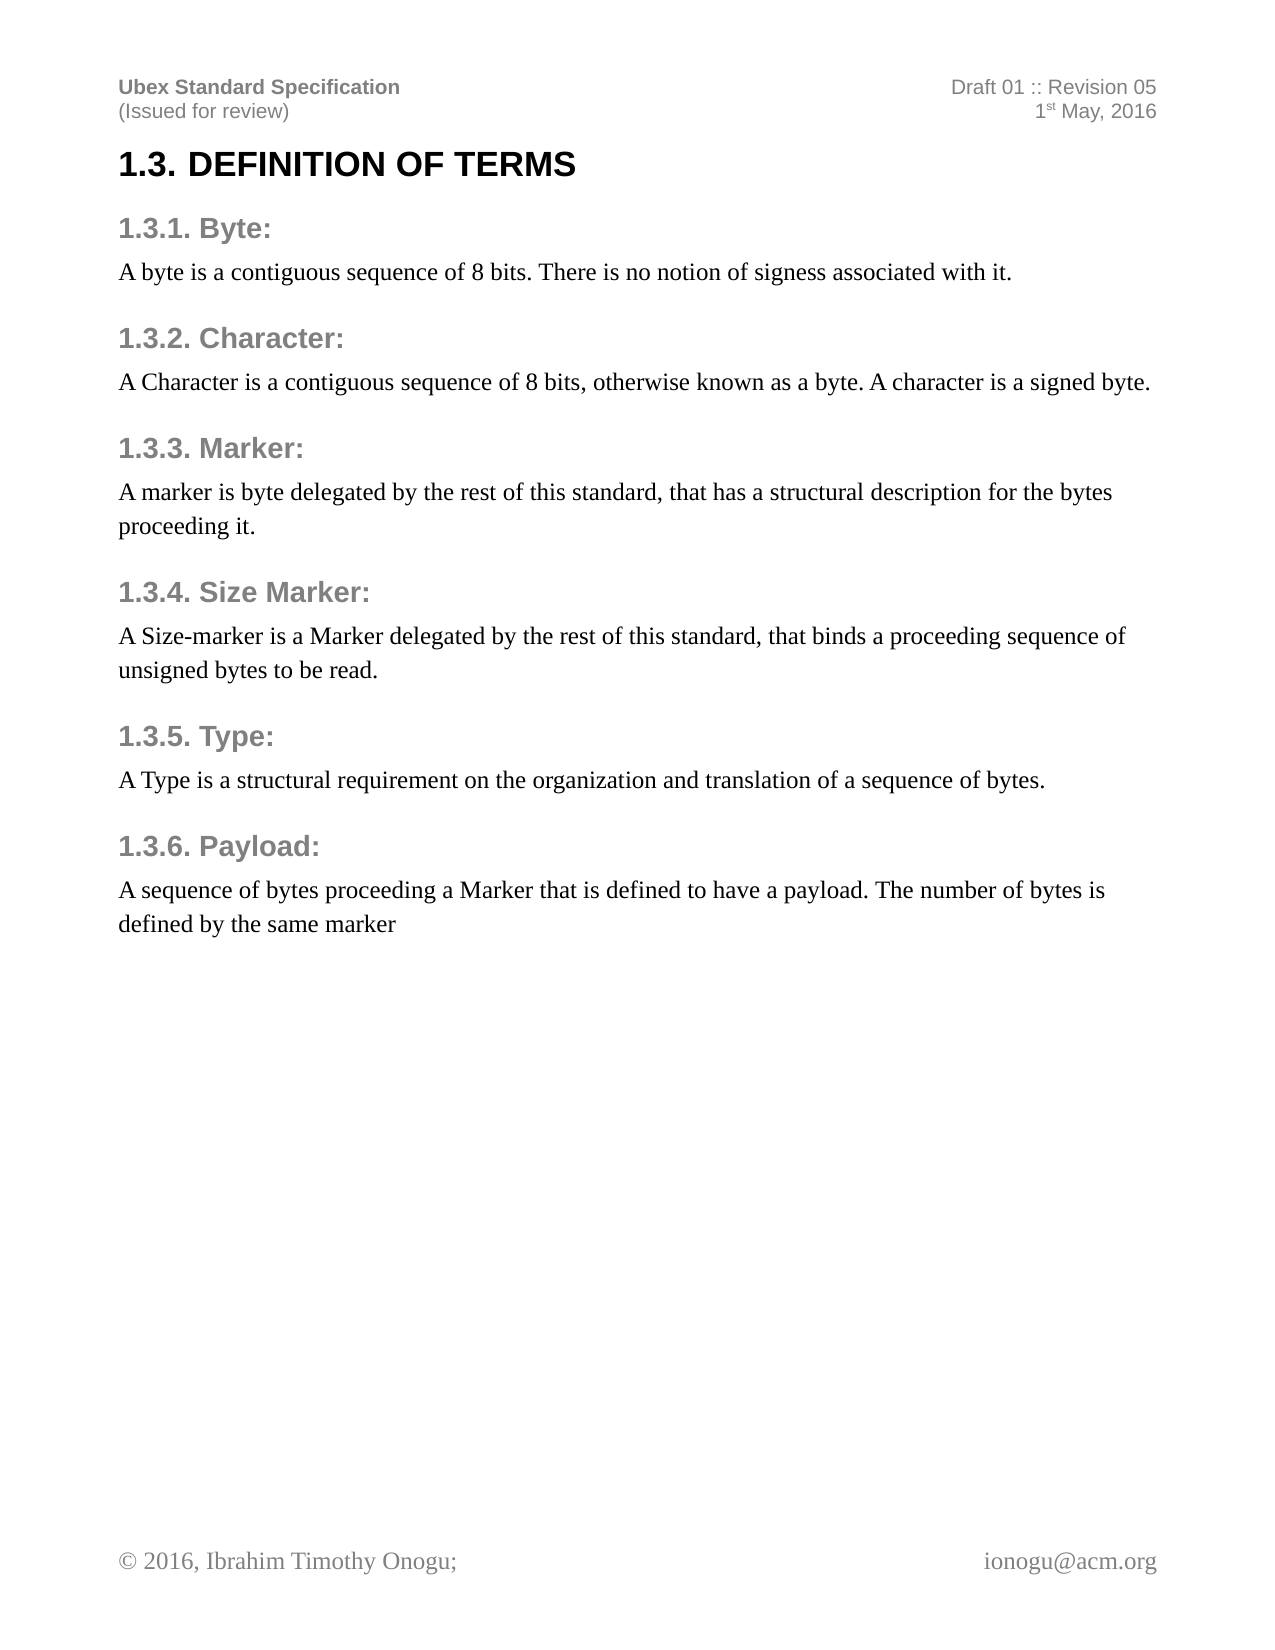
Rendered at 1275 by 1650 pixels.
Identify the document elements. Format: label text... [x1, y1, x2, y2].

text A Size-marker is a Marker delegated by the rest of this standard, that binds a proceeding sequence of unsigned bytes to be read. [118, 621, 1157, 684]
subtitle 1.3.3. Marker: [118, 431, 1157, 464]
subtitle 1.3. DEFINITION OF TERMS [118, 144, 1157, 184]
subtitle 1.3.6. Payload: [118, 829, 1157, 862]
subtitle 1.3.5. Type: [118, 719, 1157, 752]
subtitle 1.3.1. Byte: [118, 211, 1157, 245]
subtitle 1.3.2. Character: [118, 321, 1157, 354]
text A sequence of bytes proceeding a Marker that is defined to have a payload. The number of bytes is defined by the same marker [118, 875, 1157, 938]
text A byte is a contiguous sequence of 8 bits. There is no notion of signess associated with it. [118, 257, 1157, 286]
subtitle 1.3.4. Size Marker: [118, 575, 1157, 608]
text A Type is a structural requirement on the organization and translation of a sequence of bytes. [118, 765, 1157, 794]
text A marker is byte delegated by the rest of this standard, that has a structural description for the bytes proceeding it. [118, 477, 1157, 540]
text A Character is a contiguous sequence of 8 bits, otherwise known as a byte. A character is a signed byte. [118, 367, 1157, 396]
